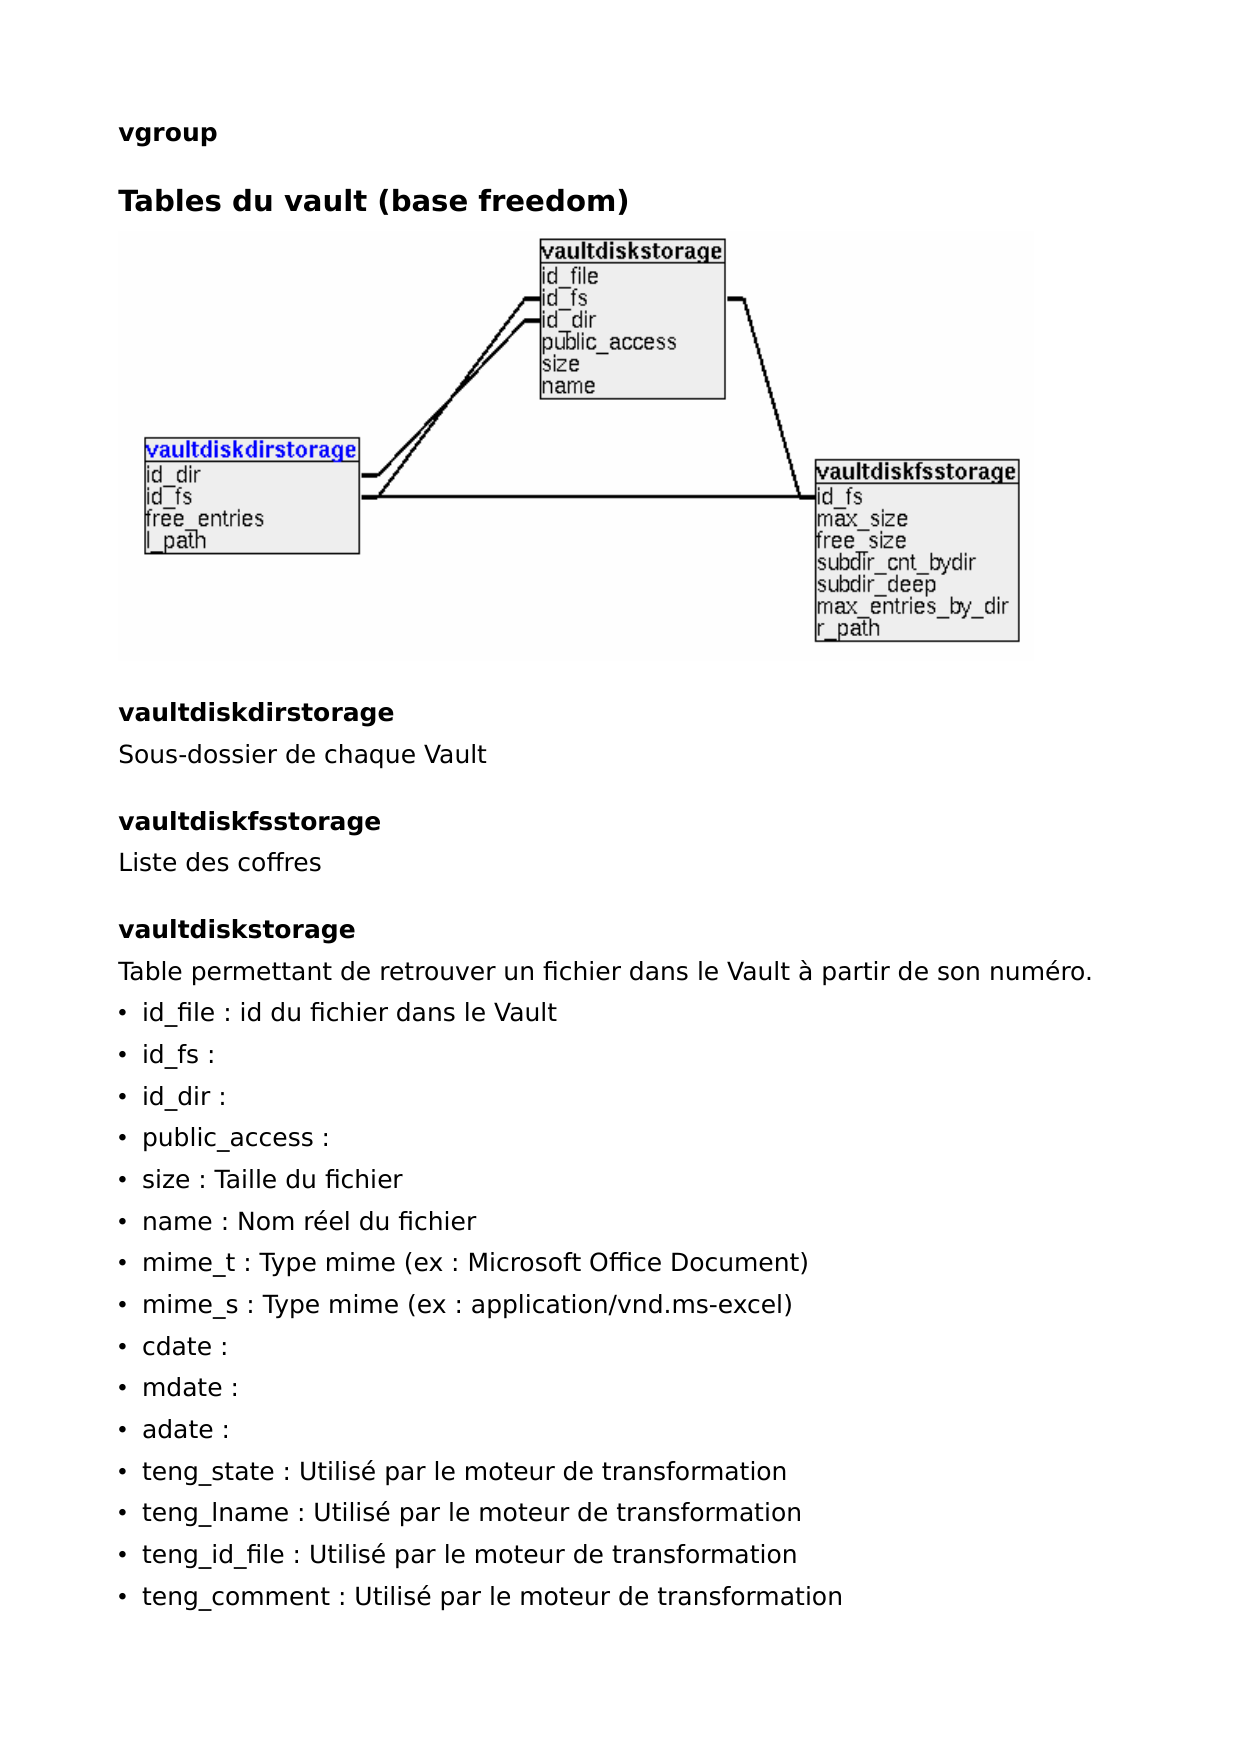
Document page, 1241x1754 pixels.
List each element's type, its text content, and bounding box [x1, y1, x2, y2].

list id_file : id du fichier dans le Vault [118, 998, 1122, 1028]
list public_access : [118, 1123, 1122, 1153]
list name : Nom réel du fichier [118, 1207, 1122, 1236]
subtitle vgroup [118, 118, 1122, 147]
list mime_t : Type mime (ex : Microsoft Office Document) [118, 1248, 1122, 1278]
text Liste des coffres [118, 848, 1122, 878]
list teng_lname : Utilisé par le moteur de transformation [118, 1498, 1122, 1528]
list id_dir : [118, 1082, 1122, 1111]
list mdate : [118, 1373, 1122, 1403]
list adate : [118, 1415, 1122, 1444]
list mime_s : Type mime (ex : application/vnd.ms-excel) [118, 1290, 1122, 1319]
list id_fs : [118, 1040, 1122, 1069]
text Sous-dossier de chaque Vault [118, 740, 1122, 769]
list teng_state : Utilisé par le moteur de transformation [118, 1457, 1122, 1486]
subtitle vaultdiskfsstorage [118, 807, 1122, 836]
list teng_comment : Utilisé par le moteur de transformation [118, 1582, 1122, 1611]
subtitle Tables du vault (base freedom) [118, 185, 1122, 219]
text Table permettant de retrouver un fichier dans le Vault à partir de son numéro. [118, 957, 1122, 986]
list size : Taille du fichier [118, 1165, 1122, 1194]
list teng_id_file : Utilisé par le moteur de transformation [118, 1540, 1122, 1569]
subtitle vaultdiskstorage [118, 915, 1122, 944]
list cdate : [118, 1332, 1122, 1361]
picture [118, 231, 1034, 661]
subtitle vaultdiskdirstorage [118, 698, 1122, 728]
